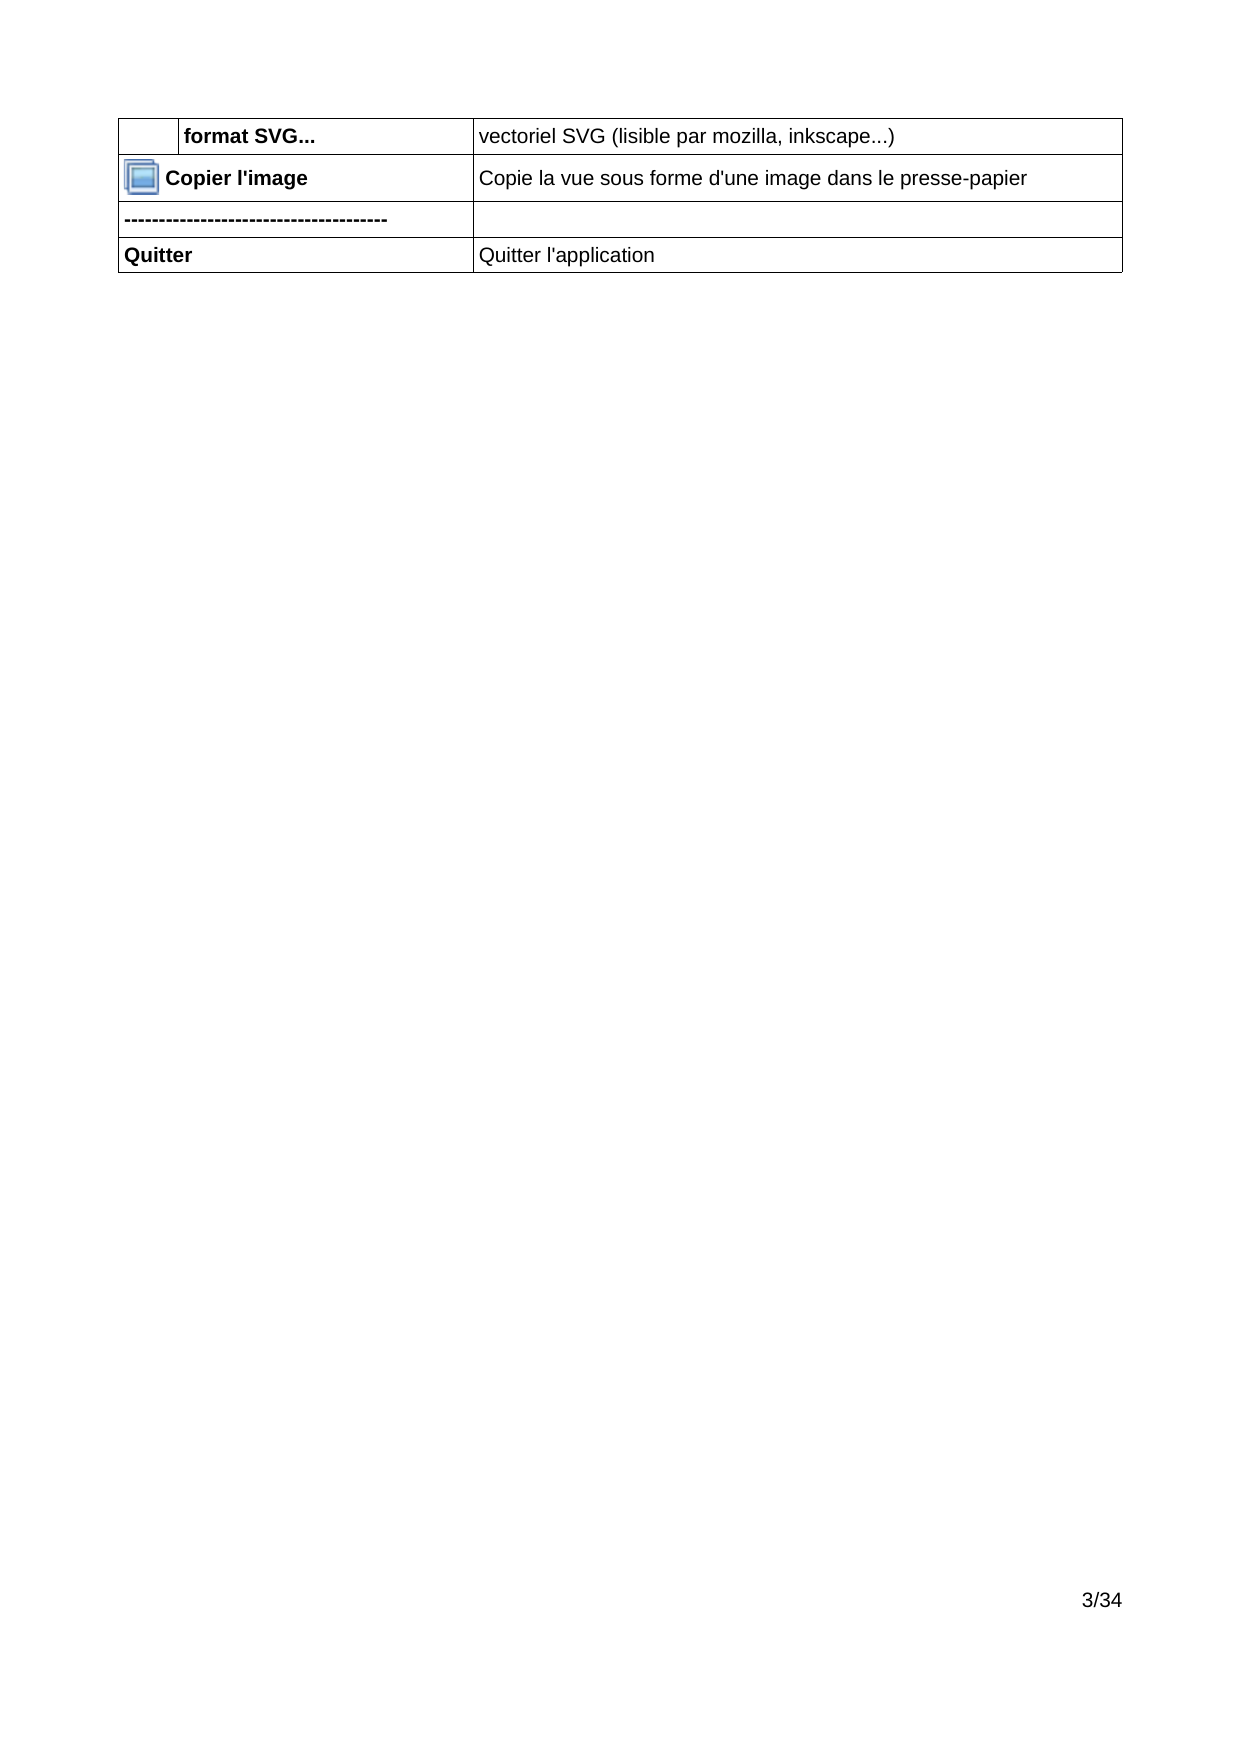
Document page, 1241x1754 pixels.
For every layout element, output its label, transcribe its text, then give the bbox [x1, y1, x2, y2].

table_cell vectoriel SVG (lisible par mozilla, inkscape...) [474, 119, 1122, 154]
picture [123, 159, 160, 195]
table_cell -------------------------------------- [119, 202, 473, 237]
table_cell [119, 119, 178, 154]
table_cell [474, 202, 1122, 237]
table_cell [119, 155, 473, 159]
table_cell Quitter l'application [474, 238, 1122, 272]
table_cell Copie la vue sous forme d'une image dans le presse-papier [474, 155, 1122, 201]
table_cell format SVG... [179, 119, 473, 154]
table_cell Quitter [119, 238, 473, 272]
table_cell Copier l'image [119, 160, 473, 201]
